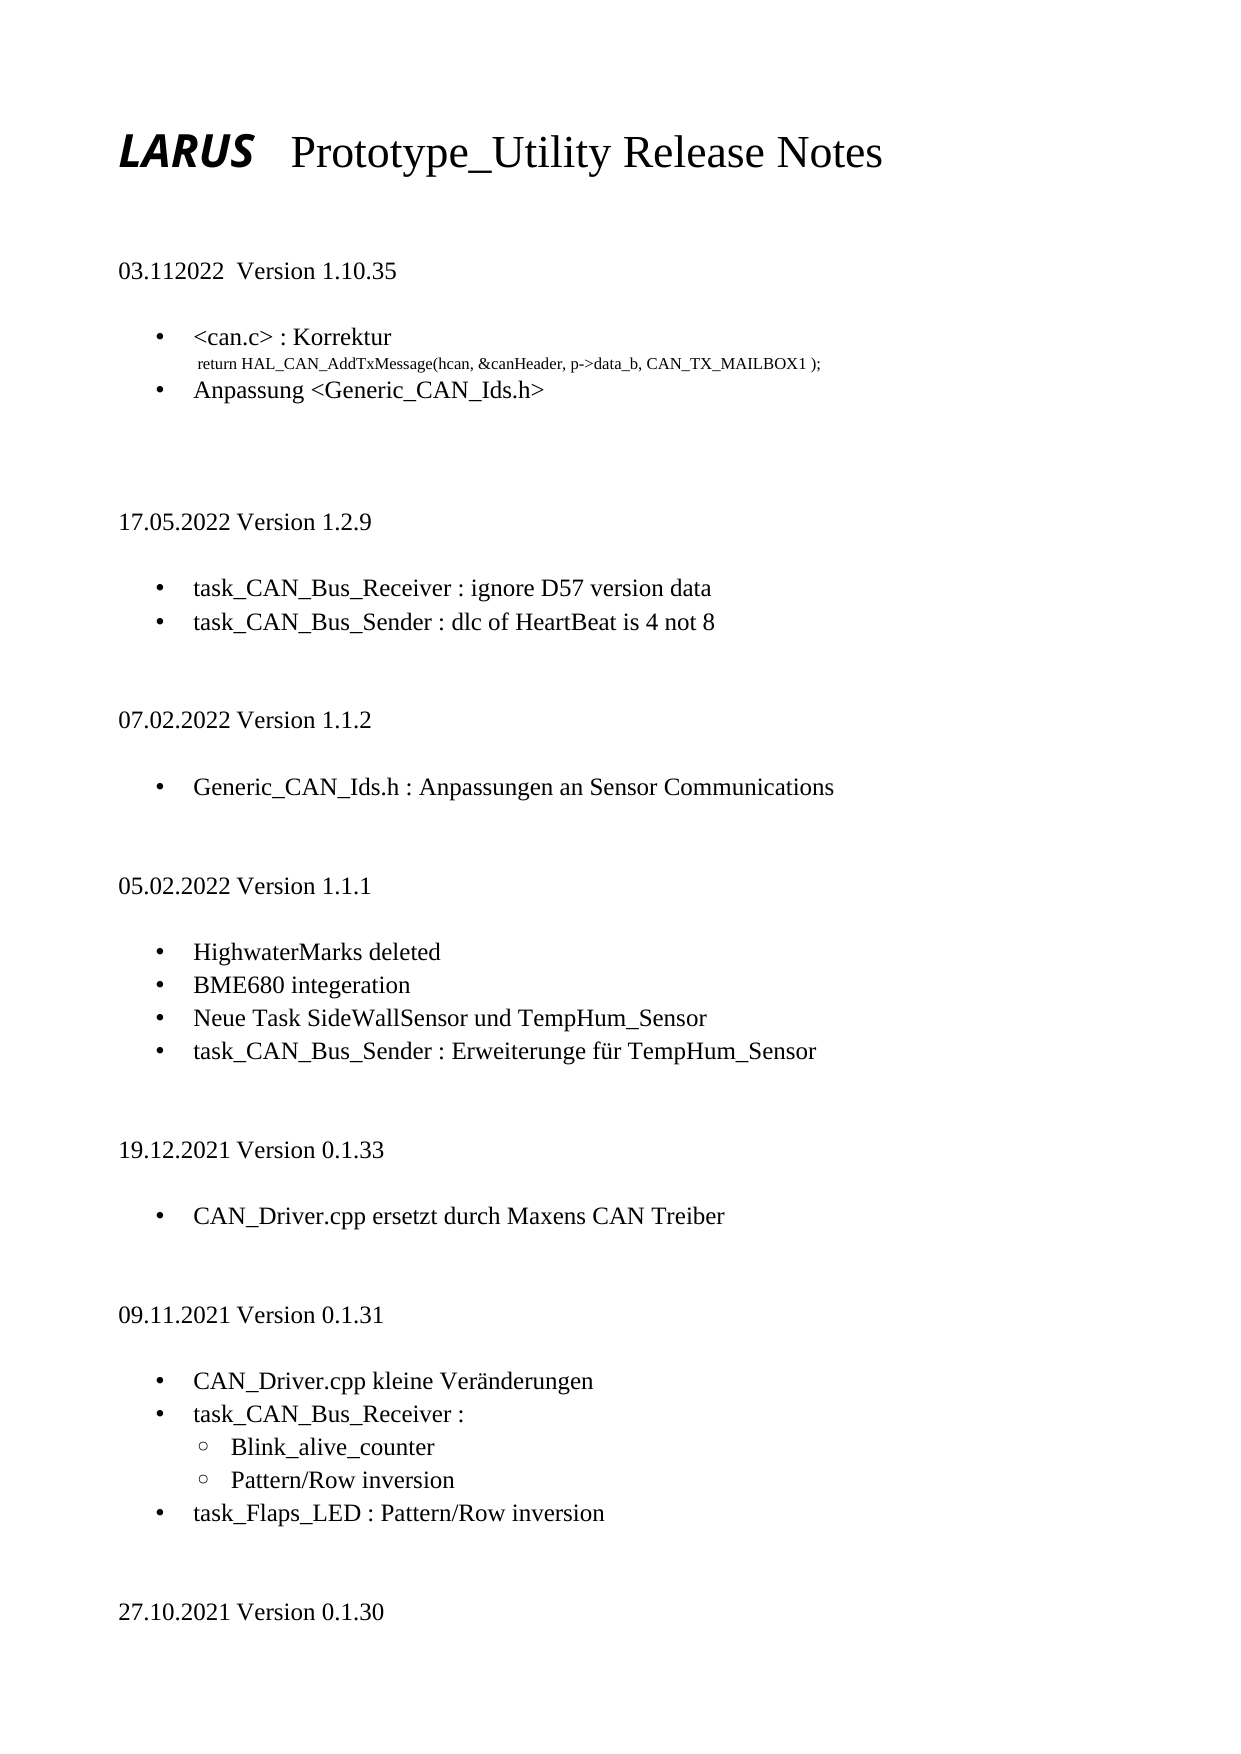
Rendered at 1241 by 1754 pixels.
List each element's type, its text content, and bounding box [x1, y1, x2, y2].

list Neue Task SideWallSensor und TempHum_Sensor [156, 1003, 1122, 1032]
list HighwaterMarks deleted [156, 937, 1122, 966]
list task_CAN_Bus_Sender : dlc of HeartBeat is 4 not 8 [156, 607, 1122, 635]
text 03.112022 Version 1.10.35 [118, 256, 1122, 284]
text 07.02.2022 Version 1.1.2 [118, 706, 1122, 734]
list Anpassung <Generic_CAN_Ids.h> [156, 375, 1122, 404]
list Pattern/Row inversion [193, 1465, 1122, 1494]
list task_CAN_Bus_Sender : Erweiterunge für TempHum_Sensor [156, 1036, 1122, 1064]
list BME680 integeration [156, 970, 1122, 998]
list task_Flaps_LED : Pattern/Row inversion [156, 1498, 1122, 1527]
list CAN_Driver.cpp ersetzt durch Maxens CAN Treiber [156, 1201, 1122, 1230]
list CAN_Driver.cpp kleine Veränderungen [156, 1366, 1122, 1395]
list task_CAN_Bus_Receiver : [156, 1399, 1122, 1428]
text LARUS Prototype_Utility Release Notes [118, 118, 1122, 181]
list task_CAN_Bus_Receiver : ignore D57 version data [156, 573, 1122, 602]
text 27.10.2021 Version 0.1.30 [118, 1597, 1122, 1626]
text 09.11.2021 Version 0.1.31 [118, 1300, 1122, 1329]
text 19.12.2021 Version 0.1.33 [118, 1135, 1122, 1164]
list Blink_alive_counter [193, 1432, 1122, 1461]
text 05.02.2022 Version 1.1.1 [118, 871, 1122, 899]
text 17.05.2022 Version 1.2.9 [118, 507, 1122, 536]
list <can.c> : Korrektur return HAL_CAN_AddTxMessage(hcan, &canHeader, p->data_b, CAN_TX_MAILBOX1 ); [156, 322, 1122, 373]
list Generic_CAN_Ids.h : Anpassungen an Sensor Communications [156, 772, 1122, 800]
